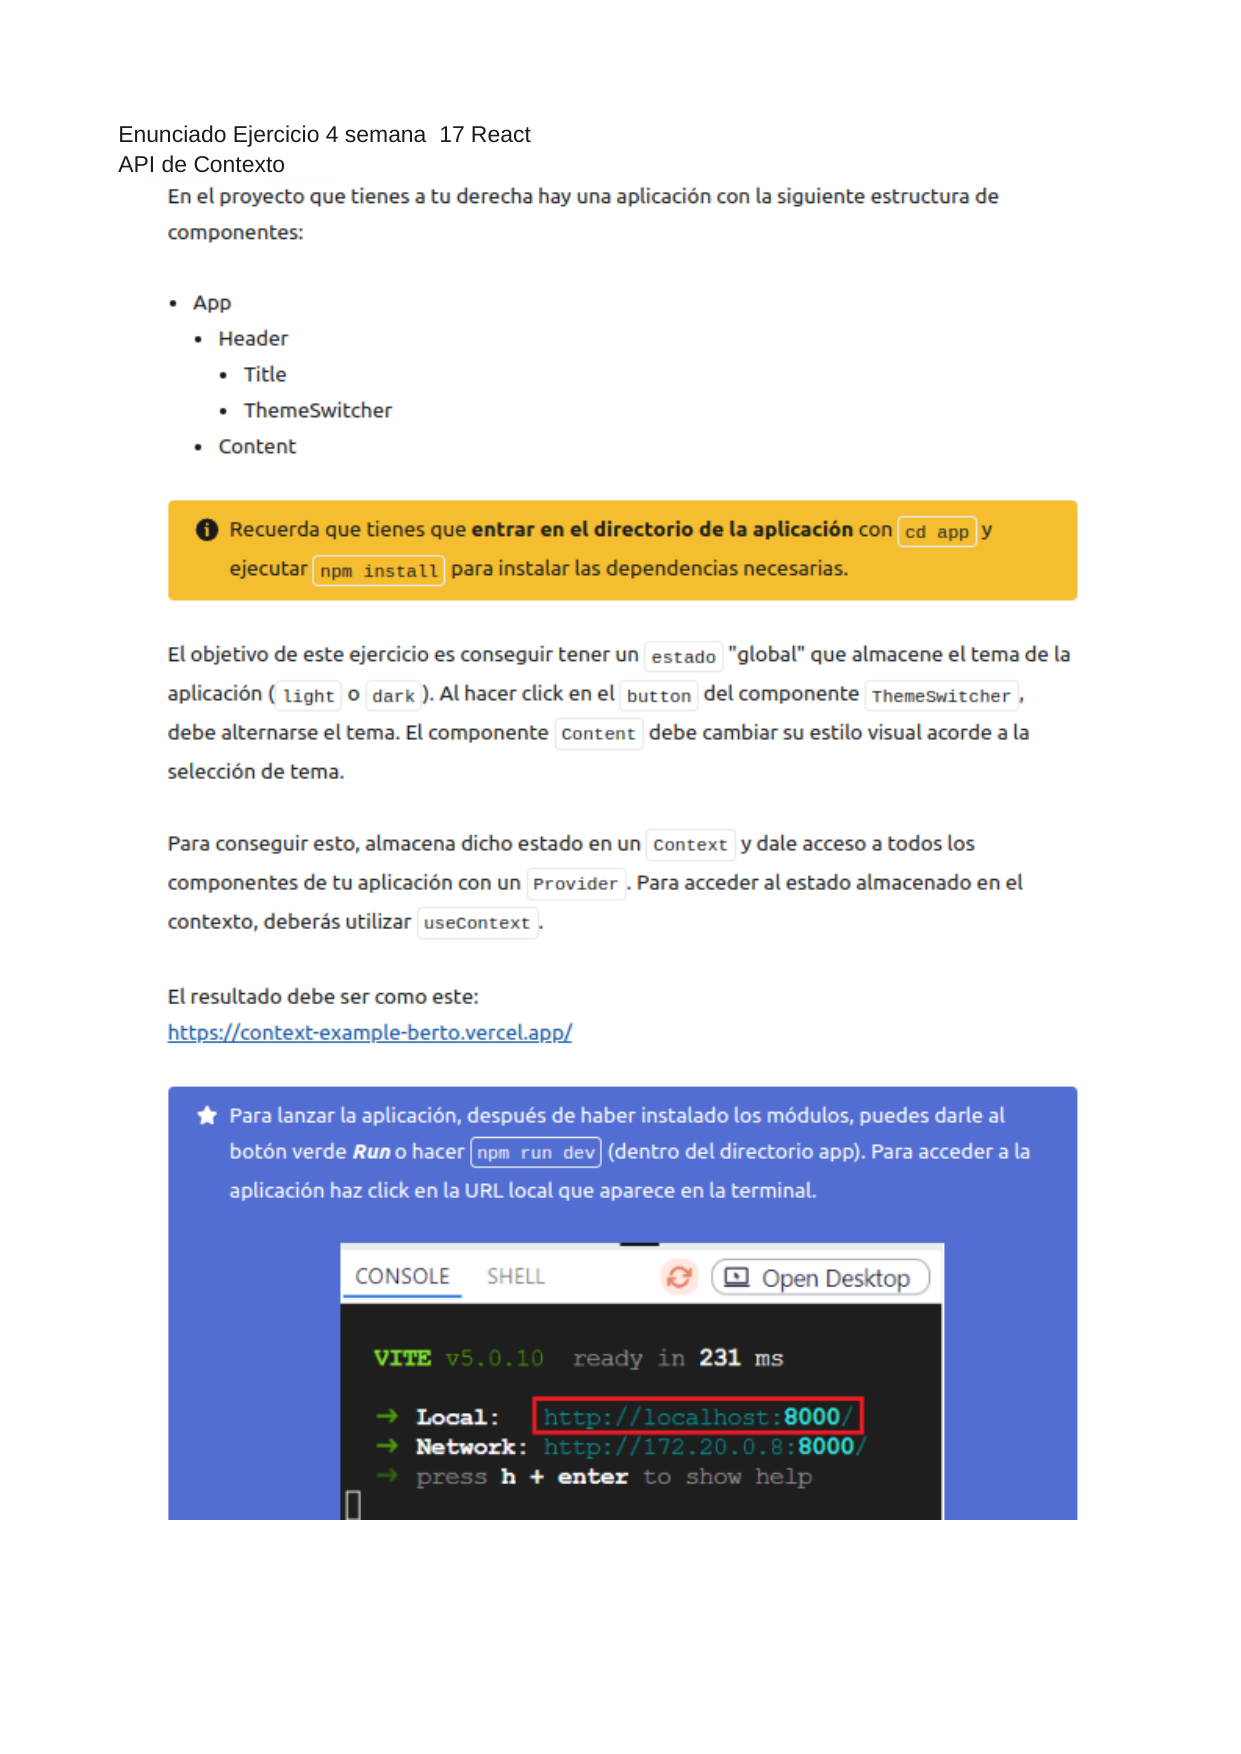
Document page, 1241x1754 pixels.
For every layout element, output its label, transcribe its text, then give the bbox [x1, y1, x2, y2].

picture [142, 177, 1098, 1520]
text API de Contexto [118, 148, 1122, 177]
text Enunciado Ejercicio 4 semana 17 React [118, 118, 1122, 148]
